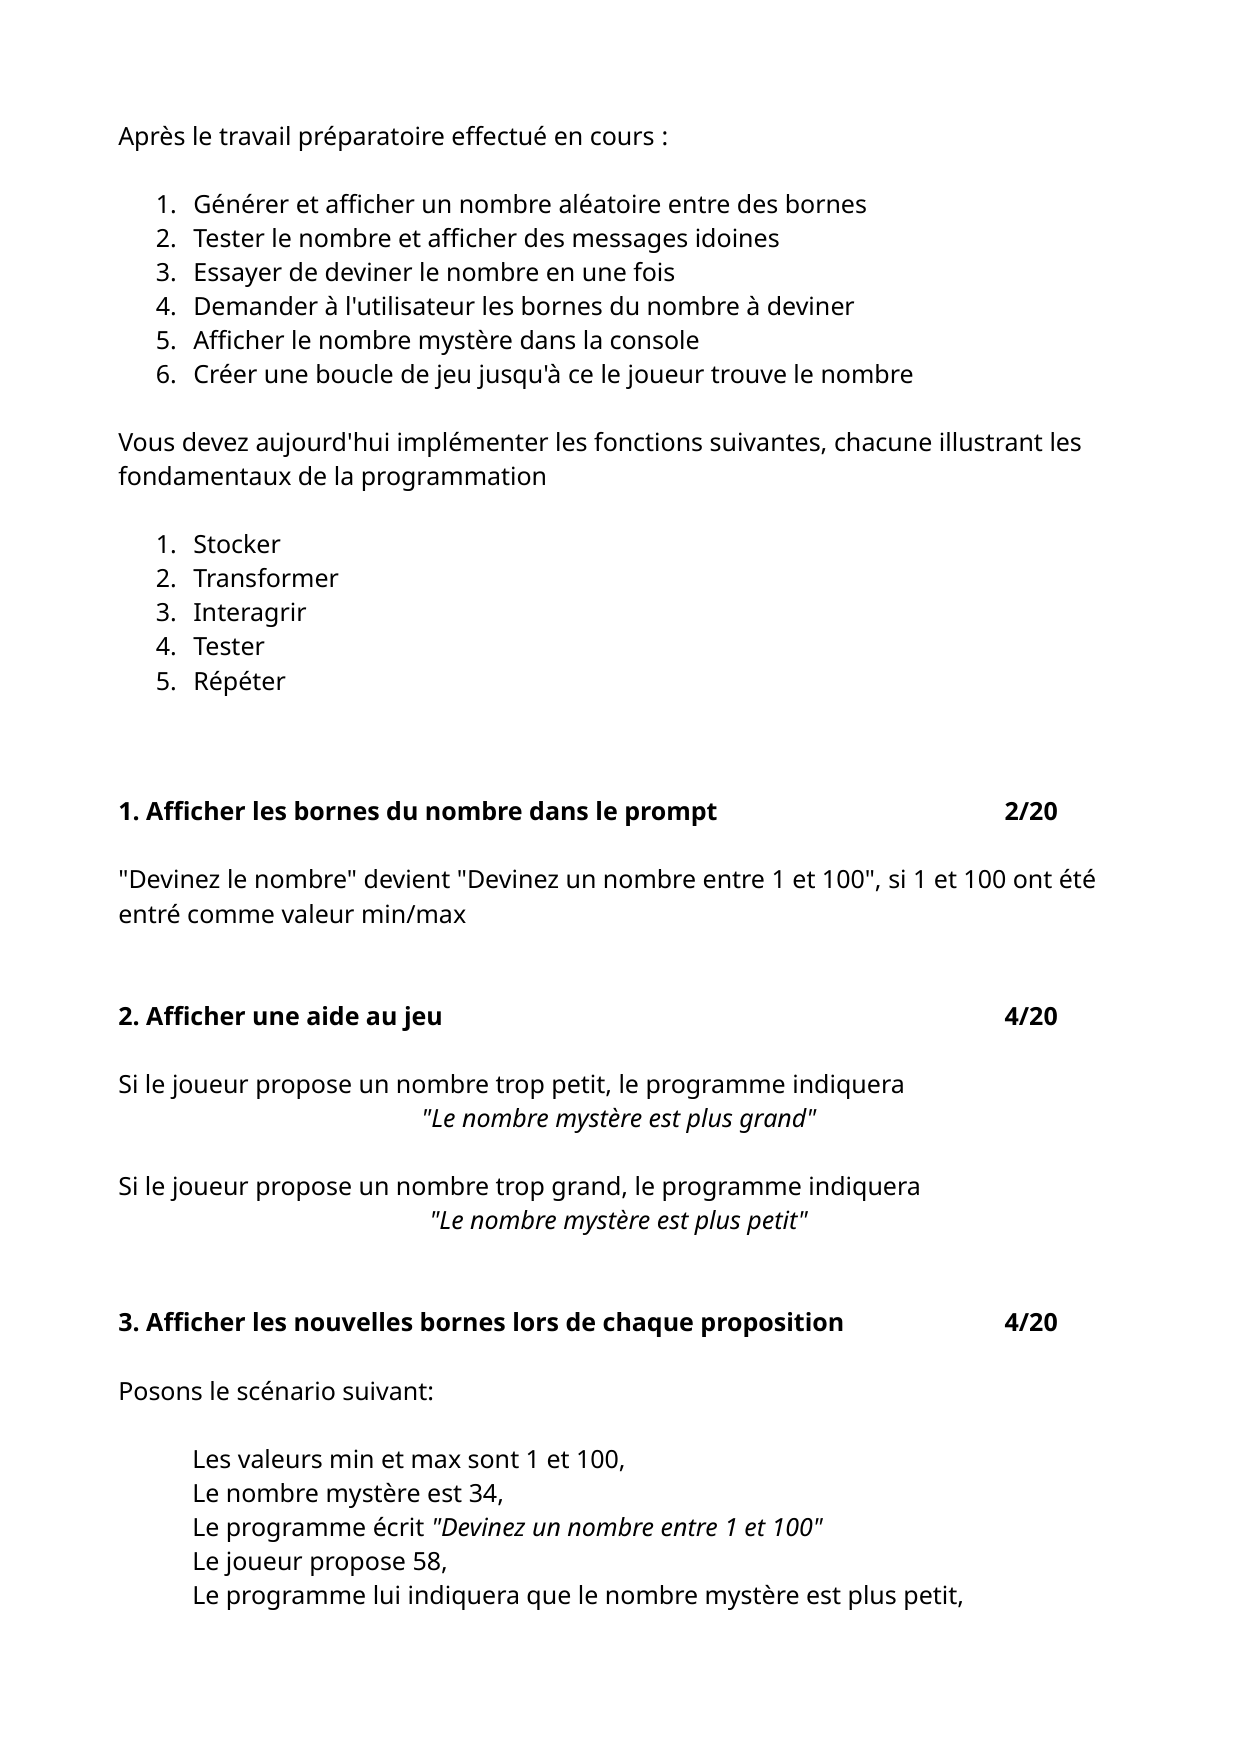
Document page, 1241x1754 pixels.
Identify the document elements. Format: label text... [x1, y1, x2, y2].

text Le nombre mystère est 34, [192, 1475, 1122, 1509]
text 2. Afficher une aide au jeu 4/20 [118, 998, 1122, 1032]
text Si le joueur propose un nombre trop petit, le programme indiquera [118, 1067, 1122, 1101]
list Essayer de deviner le nombre en une fois [156, 254, 1122, 288]
list Créer une boucle de jeu jusqu'à ce le joueur trouve le nombre [156, 357, 1122, 391]
text 1. Afficher les bornes du nombre dans le prompt 2/20 [118, 794, 1122, 828]
list Répéter [156, 663, 1122, 697]
text Après le travail préparatoire effectué en cours : [118, 118, 1122, 152]
text Posons le scénario suivant: [118, 1373, 1122, 1407]
text Le programme écrit "Devinez un nombre entre 1 et 100" [192, 1509, 1122, 1543]
list Afficher le nombre mystère dans la console [156, 322, 1122, 357]
text Les valeurs min et max sont 1 et 100, [192, 1441, 1122, 1475]
list Générer et afficher un nombre aléatoire entre des bornes [156, 186, 1122, 220]
list Transformer [156, 561, 1122, 595]
list Tester [156, 629, 1122, 663]
text 3. Afficher les nouvelles bornes lors de chaque proposition 4/20 [118, 1305, 1122, 1339]
text "Le nombre mystère est plus grand" [118, 1101, 1122, 1135]
text Le programme lui indiquera que le nombre mystère est plus petit, [192, 1577, 1122, 1612]
text "Le nombre mystère est plus petit" [118, 1203, 1122, 1237]
text Le joueur propose 58, [192, 1543, 1122, 1577]
text "Devinez le nombre" devient "Devinez un nombre entre 1 et 100", si 1 et 100 ont été entré comme valeur min/max [118, 862, 1122, 930]
list Demander à l'utilisateur les bornes du nombre à deviner [156, 288, 1122, 322]
text Vous devez aujourd'hui implémenter les fonctions suivantes, chacune illustrant les fondamentaux de la programmation [118, 425, 1122, 493]
list Tester le nombre et afficher des messages idoines [156, 220, 1122, 254]
list Interagrir [156, 595, 1122, 629]
list Stocker [156, 527, 1122, 561]
text Si le joueur propose un nombre trop grand, le programme indiquera [118, 1169, 1122, 1203]
